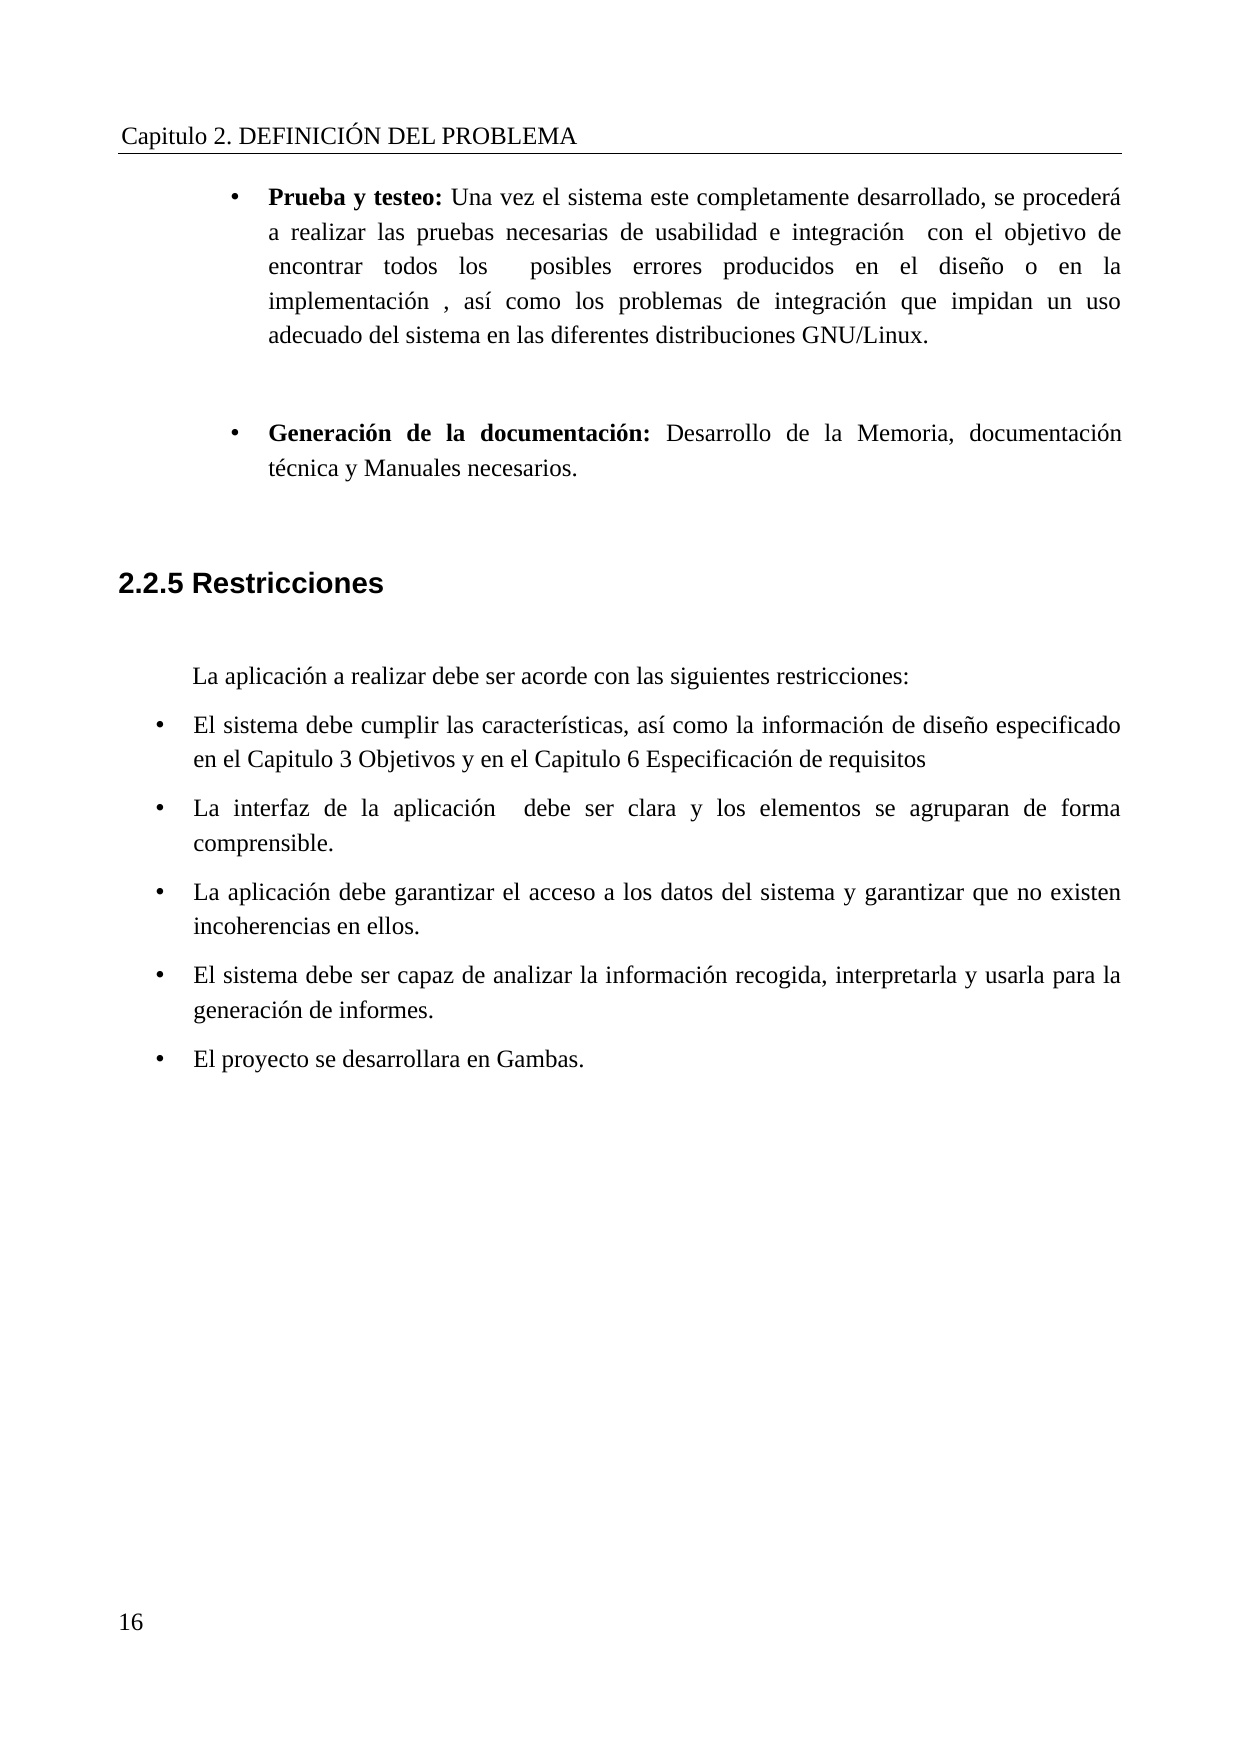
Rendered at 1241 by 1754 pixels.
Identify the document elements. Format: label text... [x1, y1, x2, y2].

list El sistema debe cumplir las características, así como la información de diseño especificado en el Capitulo 3 Objetivos y en el Capitulo 6 Especificación de requisitos [156, 710, 1122, 773]
subtitle 2.2.5 Restricciones [118, 566, 1122, 599]
list Prueba y testeo: Una vez el sistema este completamente desarrollado, se procederá a realizar las pruebas necesarias de usabilidad e integración con el objetivo de encontrar todos los posibles errores producidos en el diseño o en la implementación , así como los problemas de integración que impidan un uso adecuado del sistema en las diferentes distribuciones GNU/Linux. [231, 182, 1122, 349]
list El sistema debe ser capaz de analizar la información recogida, interpretarla y usarla para la generación de informes. [156, 961, 1122, 1024]
list La interfaz de la aplicación debe ser clara y los elementos se agruparan de forma comprensible. [156, 793, 1122, 857]
list Generación de la documentación: Desarrollo de la Memoria, documentación técnica y Manuales necesarios. [231, 418, 1122, 482]
list El proyecto se desarrollara en Gambas. [156, 1044, 1122, 1073]
list La aplicación debe garantizar el acceso a los datos del sistema y garantizar que no existen incoherencias en ellos. [156, 877, 1122, 940]
text La aplicación a realizar debe ser acorde con las siguientes restricciones: [118, 661, 1122, 689]
